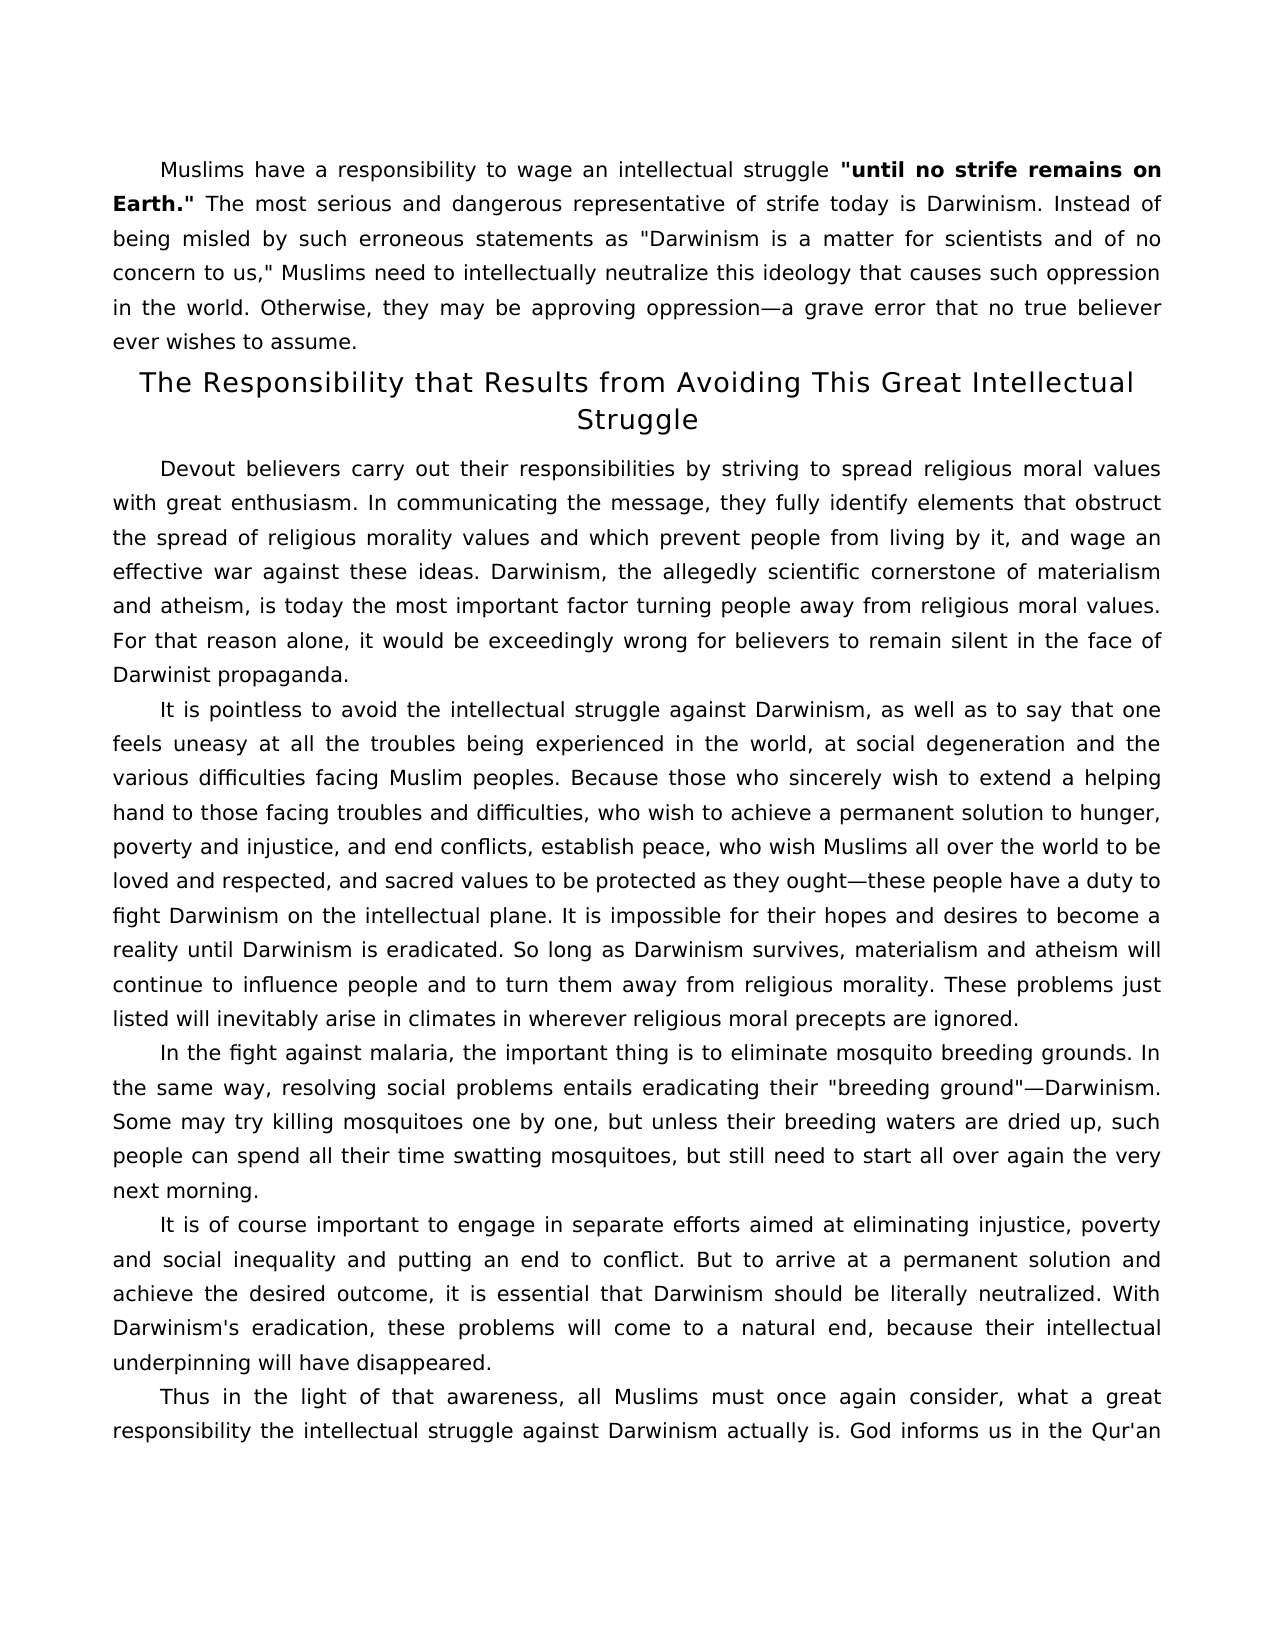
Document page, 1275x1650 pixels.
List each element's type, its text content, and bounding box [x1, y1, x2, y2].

text Devout believers carry out their responsibilities by striving to spread religious moral values with great enthusiasm. In communicating the message, they fully identify elements that obstruct the spread of religious morality values and which prevent people from living by it, and wage an effective war against these ideas. Darwinism, the allegedly scientific cornerstone of materialism and atheism, is today the most important factor turning people away from religious moral values. For that reason alone, it would be exceedingly wrong for believers to remain silent in the face of Darwinist propaganda. [112, 449, 1162, 689]
text Thus in the light of that awareness, all Muslims must once again consider, what a great responsibility the intellectual struggle against Darwinism actually is. God informs us in the Qur'an [112, 1377, 1162, 1446]
text In the fight against malaria, the important thing is to eliminate mosquito breeding grounds. In the same way, resolving social problems entails eradicating their "breeding ground"—Darwinism. Some may try killing mosquitoes one by one, but unless their breeding waters are dried up, such people can spend all their time swatting mosquitoes, but still need to start all over again the very next morning. [112, 1033, 1162, 1205]
text It is pointless to avoid the intellectual struggle against Darwinism, as well as to say that one feels uneasy at all the troubles being experienced in the world, at social degeneration and the various difficulties facing Muslim peoples. Because those who sincerely wish to extend a helping hand to those facing troubles and difficulties, who wish to achieve a permanent solution to hunger, poverty and injustice, and end conflicts, establish peace, who wish Muslims all over the world to be loved and respected, and sacred values to be protected as they ought—these people have a duty to fight Darwinism on the intellectual plane. It is impossible for their hopes and desires to become a reality until Darwinism is eradicated. So long as Darwinism survives, materialism and atheism will continue to influence people and to turn them away from religious morality. These problems just listed will inevitably arise in climates in wherever religious moral precepts are ignored. [112, 689, 1162, 1033]
text The Responsibility that Results from Avoiding This Great Intellectual Struggle [112, 362, 1162, 437]
text Muslims have a responsibility to wage an intellectual struggle "until no strife remains on Earth." The most serious and dangerous representative of strife today is Darwinism. Instead of being misled by such erroneous statements as "Darwinism is a matter for scientists and of no concern to us," Muslims need to intellectually neutralize this ideology that causes such oppression in the world. Otherwise, they may be approving oppression—a grave error that no true believer ever wishes to assume. [112, 150, 1162, 356]
text It is of course important to engage in separate efforts aimed at eliminating injustice, poverty and social inequality and putting an end to conflict. But to arrive at a permanent solution and achieve the desired outcome, it is essential that Darwinism should be literally neutralized. With Darwinism's eradication, these problems will come to a natural end, because their intellectual underpinning will have disappeared. [112, 1205, 1162, 1377]
